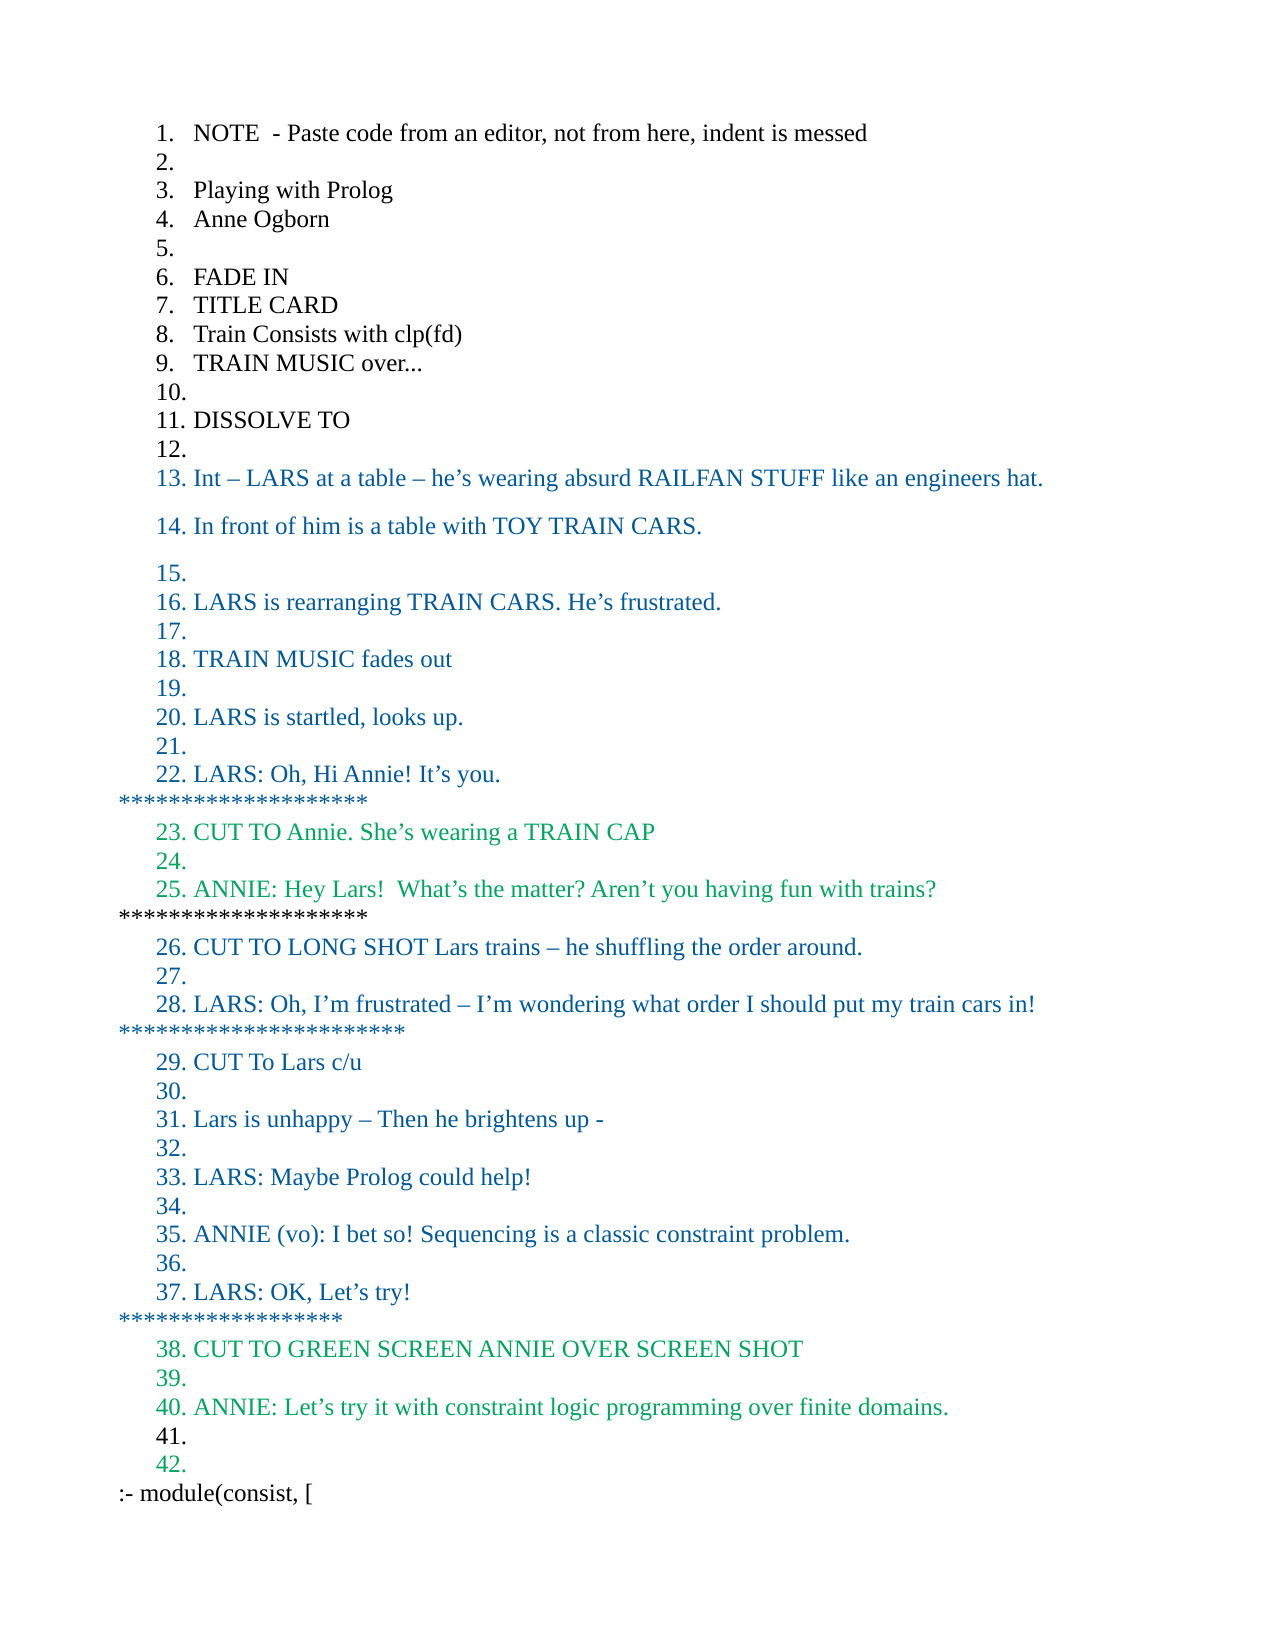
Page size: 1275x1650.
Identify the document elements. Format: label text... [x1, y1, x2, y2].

list Lars is unhappy – Then he brightens up - [156, 1104, 1157, 1133]
list FADE IN [156, 262, 1157, 291]
list CUT TO GREEN SCREEN ANNIE OVER SCREEN SHOT [156, 1334, 1157, 1363]
list TRAIN MUSIC over... [156, 348, 1157, 377]
list ANNIE: Let’s try it with constraint logic programming over finite domains. [156, 1392, 1157, 1421]
list Int – LARS at a table – he’s wearing absurd RAILFAN STUFF like an engineers hat. [156, 463, 1157, 492]
text ******************** [118, 788, 1157, 817]
text *********************** [118, 1018, 1157, 1047]
list LARS is startled, looks up. [156, 702, 1157, 731]
list LARS: OK, Let’s try! [156, 1277, 1157, 1306]
list TRAIN MUSIC fades out [156, 644, 1157, 673]
list In front of him is a table with TOY TRAIN CARS. [156, 511, 1157, 539]
list Train Consists with clp(fd) [156, 319, 1157, 348]
list CUT TO Annie. She’s wearing a TRAIN CAP [156, 817, 1157, 846]
list ANNIE: Hey Lars! What’s the matter? Aren’t you having fun with trains? [156, 874, 1157, 903]
list LARS: Oh, Hi Annie! It’s you. [156, 759, 1157, 788]
text :- module(consist, [ [118, 1478, 1157, 1507]
text ******************** [118, 903, 1157, 932]
list CUT To Lars c/u [156, 1047, 1157, 1076]
list CUT TO LONG SHOT Lars trains – he shuffling the order around. [156, 932, 1157, 961]
list ANNIE (vo): I bet so! Sequencing is a classic constraint problem. [156, 1219, 1157, 1248]
list Playing with Prolog [156, 176, 1157, 204]
list LARS: Oh, I’m frustrated – I’m wondering what order I should put my train cars in! [156, 989, 1157, 1018]
list Anne Ogborn [156, 204, 1157, 233]
list NOTE - Paste code from an editor, not from here, indent is messed [156, 118, 1157, 147]
list LARS is rearranging TRAIN CARS. He’s frustrated. [156, 587, 1157, 616]
list DISSOLVE TO [156, 406, 1157, 434]
list TITLE CARD [156, 291, 1157, 319]
text ****************** [118, 1306, 1157, 1334]
list LARS: Maybe Prolog could help! [156, 1162, 1157, 1191]
